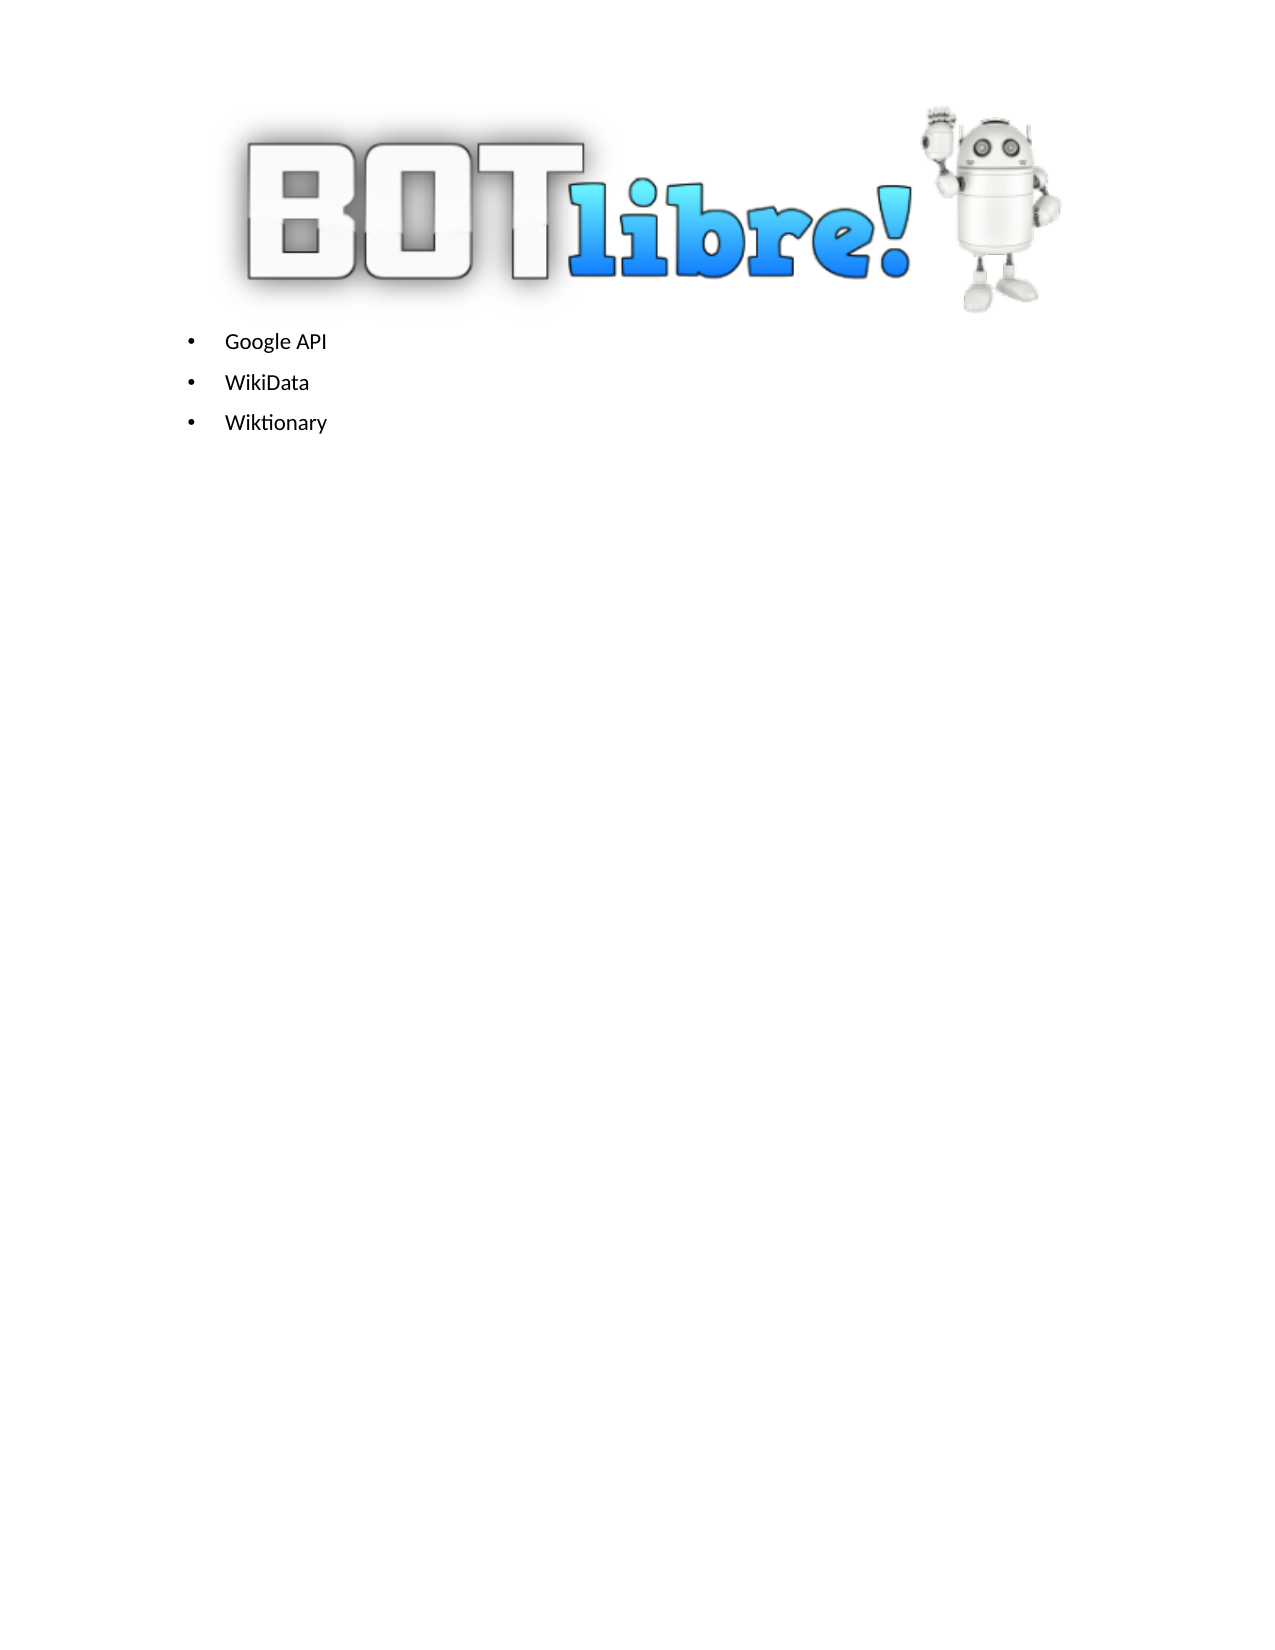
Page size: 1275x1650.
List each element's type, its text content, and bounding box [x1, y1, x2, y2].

list Google API [187, 327, 1125, 355]
list Wiktionary [187, 408, 1125, 436]
picture [207, 103, 1068, 321]
list WikiData [187, 368, 1125, 396]
